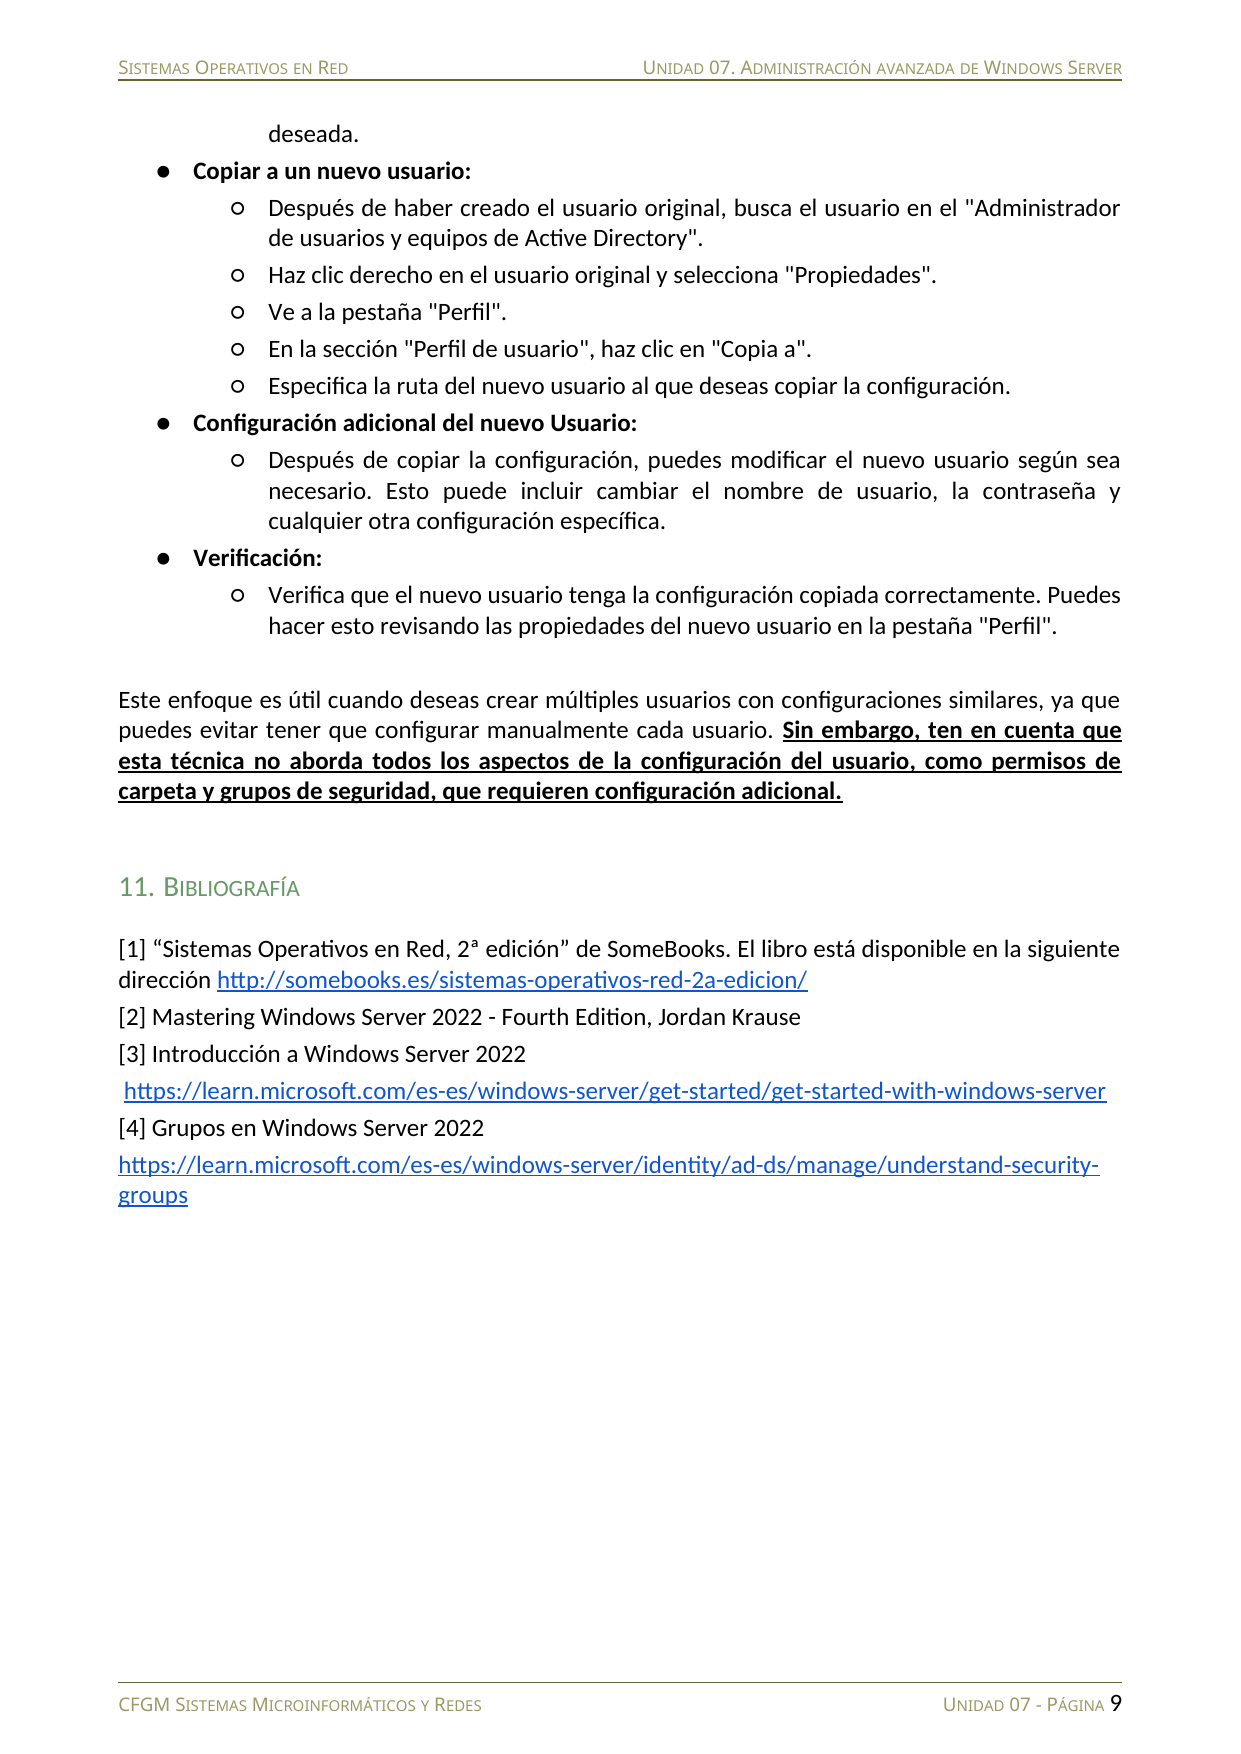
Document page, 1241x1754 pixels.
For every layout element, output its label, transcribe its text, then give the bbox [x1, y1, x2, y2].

list deseada. [231, 118, 1122, 148]
text [3] Introducción a Windows Server 2022 [118, 1038, 1122, 1068]
text https://learn.microsoft.com/es-es/windows-server/get-started/get-started-with-windows-server [118, 1075, 1122, 1105]
list Ve a la pestaña "Perfil". [231, 296, 1122, 327]
text [4] Grupos en Windows Server 2022 [118, 1112, 1122, 1142]
text [1] “Sistemas Operativos en Red, 2ª edición” de SomeBooks. El libro está disponible en la siguiente dirección http://somebooks.es/sistemas-operativos-red-2a-edicion/ [118, 933, 1122, 994]
list En la sección "Perfil de usuario", haz clic en "Copia a". [231, 333, 1122, 364]
list Verificación: [156, 542, 1122, 573]
list Después de haber creado el usuario original, busca el usuario en el "Administrador de usuarios y equipos de Active Directory". [231, 192, 1122, 253]
subtitle Bibliografía [118, 868, 1122, 903]
list Verifica que el nuevo usuario tenga la configuración copiada correctamente. Puedes hacer esto revisando las propiedades del nuevo usuario en la pestaña "Perfil". [231, 579, 1122, 640]
text [2] Mastering Windows Server 2022 - Fourth Edition, Jordan Krause [118, 1001, 1122, 1031]
list Especifica la ruta del nuevo usuario al que deseas copiar la configuración. [231, 370, 1122, 401]
text carpeta y grupos de seguridad, que requieren configuración adicional. [118, 773, 1122, 806]
text Este enfoque es útil cuando deseas crear múltiples usuarios con configuraciones similares, ya que puedes evitar tener que configurar manualmente cada usuario. Sin embargo, ten en cuenta que esta técnica no aborda todos los aspectos de la configuración del usuario, como permisos de [118, 684, 1122, 771]
text https://learn.microsoft.com/es-es/windows-server/identity/ad-ds/manage/understand-security-groups [118, 1149, 1122, 1210]
list Después de copiar la configuración, puedes modificar el nuevo usuario según sea necesario. Esto puede incluir cambiar el nombre de usuario, la contraseña y cualquier otra configuración específica. [231, 444, 1122, 536]
list Configuración adicional del nuevo Usuario: [156, 407, 1122, 438]
list Haz clic derecho en el usuario original y selecciona "Propiedades". [231, 259, 1122, 290]
list Copiar a un nuevo usuario: [156, 155, 1122, 186]
